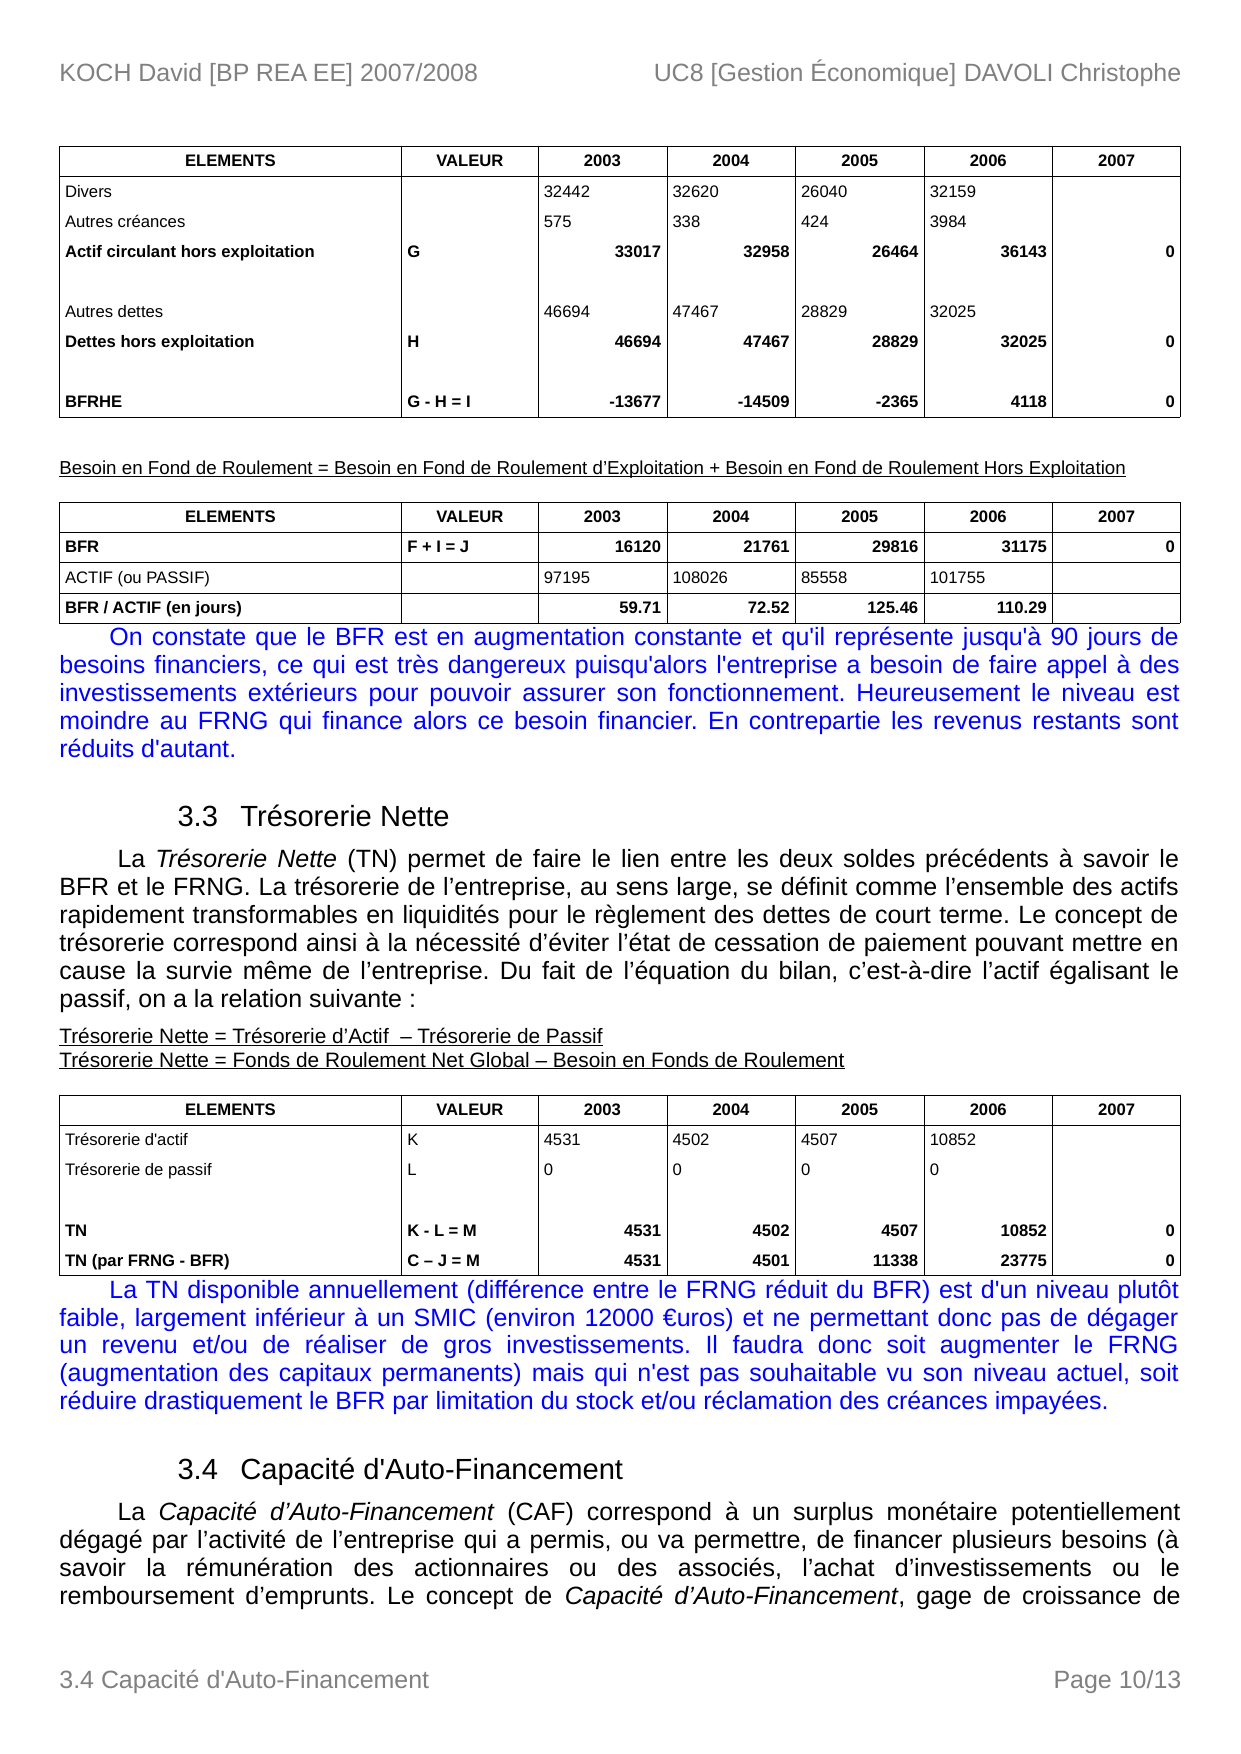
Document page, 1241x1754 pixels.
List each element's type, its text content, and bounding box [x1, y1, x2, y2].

table_cell TN [60, 1215, 401, 1245]
table_cell 4507 [796, 1215, 924, 1245]
table_cell [402, 267, 538, 297]
table_cell [402, 594, 538, 623]
table_cell 23775 [925, 1245, 1052, 1275]
table_cell 108026 [668, 563, 795, 592]
table_header 2005 [796, 503, 924, 532]
subtitle Trésorerie Nette [59, 800, 1181, 832]
table_header ELEMENTS [60, 1096, 401, 1125]
table_header 2003 [539, 147, 667, 176]
table_cell [60, 267, 401, 297]
table_cell 32159 [925, 177, 1052, 206]
table_cell ACTIF (ou PASSIF) [60, 563, 401, 592]
table_cell [668, 357, 795, 387]
table_cell 4531 [539, 1126, 667, 1155]
table_cell 0 [1053, 327, 1180, 357]
table_cell [1053, 177, 1180, 206]
table_cell 4118 [925, 387, 1052, 417]
table_cell 125,46 [796, 594, 924, 623]
table_cell 26040 [796, 177, 924, 206]
table_cell 101755 [925, 563, 1052, 592]
table_cell 26464 [796, 236, 924, 267]
table_header 2006 [925, 1096, 1052, 1125]
table_header 2007 [1053, 1096, 1180, 1125]
table_cell [796, 1185, 924, 1215]
table_cell K - L = M [402, 1215, 538, 1245]
table_cell [668, 267, 795, 297]
table_cell Autres créances [60, 206, 401, 236]
table_cell 28829 [796, 327, 924, 357]
table_cell [539, 357, 667, 387]
table_cell Trésorerie d'actif [60, 1126, 401, 1155]
table_header 2007 [1053, 147, 1180, 176]
table_cell 4502 [668, 1126, 795, 1155]
table_cell 47467 [668, 297, 795, 327]
table_cell 10852 [925, 1215, 1052, 1245]
table_cell [1053, 1185, 1180, 1215]
table_cell 46694 [539, 327, 667, 357]
table_cell 32025 [925, 327, 1052, 357]
text Besoin en Fond de Roulement = Besoin en Fond de Roulement d’Exploitation + Besoin en Fond de Roulement Hors Exploitation [59, 458, 1181, 478]
table_cell [1053, 206, 1180, 236]
table_cell [402, 1185, 538, 1215]
table_cell [796, 267, 924, 297]
table_cell -2365 [796, 387, 924, 417]
table_cell 4531 [539, 1245, 667, 1275]
table_cell 32958 [668, 236, 795, 267]
text La TN disponible annuellement (différence entre le FRNG réduit du BFR) est d'un niveau plutôt faible, largement inférieur à un SMIC (environ 12000 €uros) et ne permettant donc pas de dégager un revenu et/ou de réaliser de gros investissements. Il faudra donc soit augmenter le FRNG (augmentation des capitaux permanents) mais qui n'est pas souhaitable vu son niveau actuel, soit réduire drastiquement le BFR par limitation du stock et/ou réclamation des créances impayées. [59, 1276, 1181, 1415]
table_cell [539, 1185, 667, 1215]
text Trésorerie Nette = Fonds de Roulement Net Global – Besoin en Fonds de Roulement [59, 1048, 1181, 1071]
table_cell [1053, 1155, 1180, 1185]
table_header 2006 [925, 147, 1052, 176]
table_cell F + I = J [402, 533, 538, 562]
table_cell [668, 1185, 795, 1215]
table_cell 0 [1053, 533, 1180, 562]
table_cell 4507 [796, 1126, 924, 1155]
table_cell [60, 1185, 401, 1215]
text La Capacité d’Auto-Financement (CAF) correspond à un surplus monétaire potentiellement dégagé par l’activité de l’entreprise qui a permis, ou va permettre, de financer plusieurs besoins (à savoir la rémunération des actionnaires ou des associés, l’achat d’investissements ou le remboursement d’emprunts. Le concept de Capacité d’Auto-Financement, gage de croissance de [59, 1498, 1181, 1609]
table_cell [402, 177, 538, 206]
table_cell 11338 [796, 1245, 924, 1275]
table_cell 59,71 [539, 594, 667, 623]
table_cell C – J = M [402, 1245, 538, 1275]
table_cell 28829 [796, 297, 924, 327]
table_cell 0 [539, 1155, 667, 1185]
table_cell Dettes hors exploitation [60, 327, 401, 357]
table_cell [402, 206, 538, 236]
table_header 2003 [539, 503, 667, 532]
table_header ELEMENTS [60, 503, 401, 532]
table_cell 338 [668, 206, 795, 236]
table_cell 85558 [796, 563, 924, 592]
table_header 2004 [668, 503, 795, 532]
table_cell [925, 267, 1052, 297]
table_cell [796, 357, 924, 387]
table_header 2007 [1053, 503, 1180, 532]
table_cell TN (par FRNG - BFR) [60, 1245, 401, 1275]
table_cell Actif circulant hors exploitation [60, 236, 401, 267]
table_header VALEUR [402, 147, 538, 176]
table_cell 10852 [925, 1126, 1052, 1155]
table_cell BFR / ACTIF (en jours) [60, 594, 401, 623]
table_cell [402, 357, 538, 387]
table_cell [1053, 297, 1180, 327]
table_cell -14509 [668, 387, 795, 417]
table_cell BFR [60, 533, 401, 562]
table_cell G - H = I [402, 387, 538, 417]
table_cell 47467 [668, 327, 795, 357]
table_cell [1053, 357, 1180, 387]
table_header VALEUR [402, 1096, 538, 1125]
table_cell [1053, 563, 1180, 592]
table_cell 0 [925, 1155, 1052, 1185]
table_header 2005 [796, 147, 924, 176]
table_cell 16120 [539, 533, 667, 562]
table_cell H [402, 327, 538, 357]
table_cell 0 [796, 1155, 924, 1185]
table_cell 21761 [668, 533, 795, 562]
table_cell 575 [539, 206, 667, 236]
table_cell -13677 [539, 387, 667, 417]
table_cell 4502 [668, 1215, 795, 1245]
table_cell [539, 267, 667, 297]
table_cell 72,52 [668, 594, 795, 623]
text La Trésorerie Nette (TN) permet de faire le lien entre les deux soldes précédents à savoir le BFR et le FRNG. La trésorerie de l’entreprise, au sens large, se définit comme l’ensemble des actifs rapidement transformables en liquidités pour le règlement des dettes de court terme. Le concept de trésorerie correspond ainsi à la nécessité d’éviter l’état de cessation de paiement pouvant mettre en cause la survie même de l’entreprise. Du fait de l’équation du bilan, c’est-à-dire l’actif égalisant le passif, on a la relation suivante : [59, 845, 1181, 1012]
table_cell Autres dettes [60, 297, 401, 327]
table_header VALEUR [402, 503, 538, 532]
table_cell L [402, 1155, 538, 1185]
table_cell 0 [1053, 1245, 1180, 1275]
table_header 2004 [668, 147, 795, 176]
table_cell [402, 563, 538, 592]
table_cell 32620 [668, 177, 795, 206]
table_header 2003 [539, 1096, 667, 1125]
text On constate que le BFR est en augmentation constante et qu'il représente jusqu'à 90 jours de besoins financiers, ce qui est très dangereux puisqu'alors l'entreprise a besoin de faire appel à des investissements extérieurs pour pouvoir assurer son fonctionnement. Heureusement le niveau est moindre au FRNG qui finance alors ce besoin financier. En contrepartie les revenus restants sont réduits d'autant. [59, 623, 1181, 762]
subtitle Capacité d'Auto-Financement [59, 1453, 1181, 1485]
table_cell 4531 [539, 1215, 667, 1245]
table_cell 32025 [925, 297, 1052, 327]
table_cell 0 [1053, 387, 1180, 417]
table_cell 110,29 [925, 594, 1052, 623]
table_cell 33017 [539, 236, 667, 267]
table_cell [925, 1185, 1052, 1215]
table_cell 0 [1053, 1215, 1180, 1245]
table_cell 46694 [539, 297, 667, 327]
table_header 2004 [668, 1096, 795, 1125]
table_cell 0 [668, 1155, 795, 1185]
table_cell 31175 [925, 533, 1052, 562]
table_cell 0 [1053, 236, 1180, 267]
table_header ELEMENTS [60, 147, 401, 176]
table_cell K [402, 1126, 538, 1155]
table_cell 29816 [796, 533, 924, 562]
table_cell [1053, 267, 1180, 297]
table_cell Divers [60, 177, 401, 206]
table_header 2006 [925, 503, 1052, 532]
table_cell 97195 [539, 563, 667, 592]
table_cell BFRHE [60, 387, 401, 417]
table_cell G [402, 236, 538, 267]
table_cell [402, 297, 538, 327]
table_cell [1053, 594, 1180, 623]
table_cell [925, 357, 1052, 387]
table_cell [1053, 1126, 1180, 1155]
table_cell 424 [796, 206, 924, 236]
table_cell Trésorerie de passif [60, 1155, 401, 1185]
table_cell 36143 [925, 236, 1052, 267]
table_header 2005 [796, 1096, 924, 1125]
table_cell 32442 [539, 177, 667, 206]
table_cell 3984 [925, 206, 1052, 236]
text Trésorerie Nette = Trésorerie d’Actif – Trésorerie de Passif [59, 1025, 1181, 1048]
table_cell [60, 357, 401, 387]
table_cell 4501 [668, 1245, 795, 1275]
